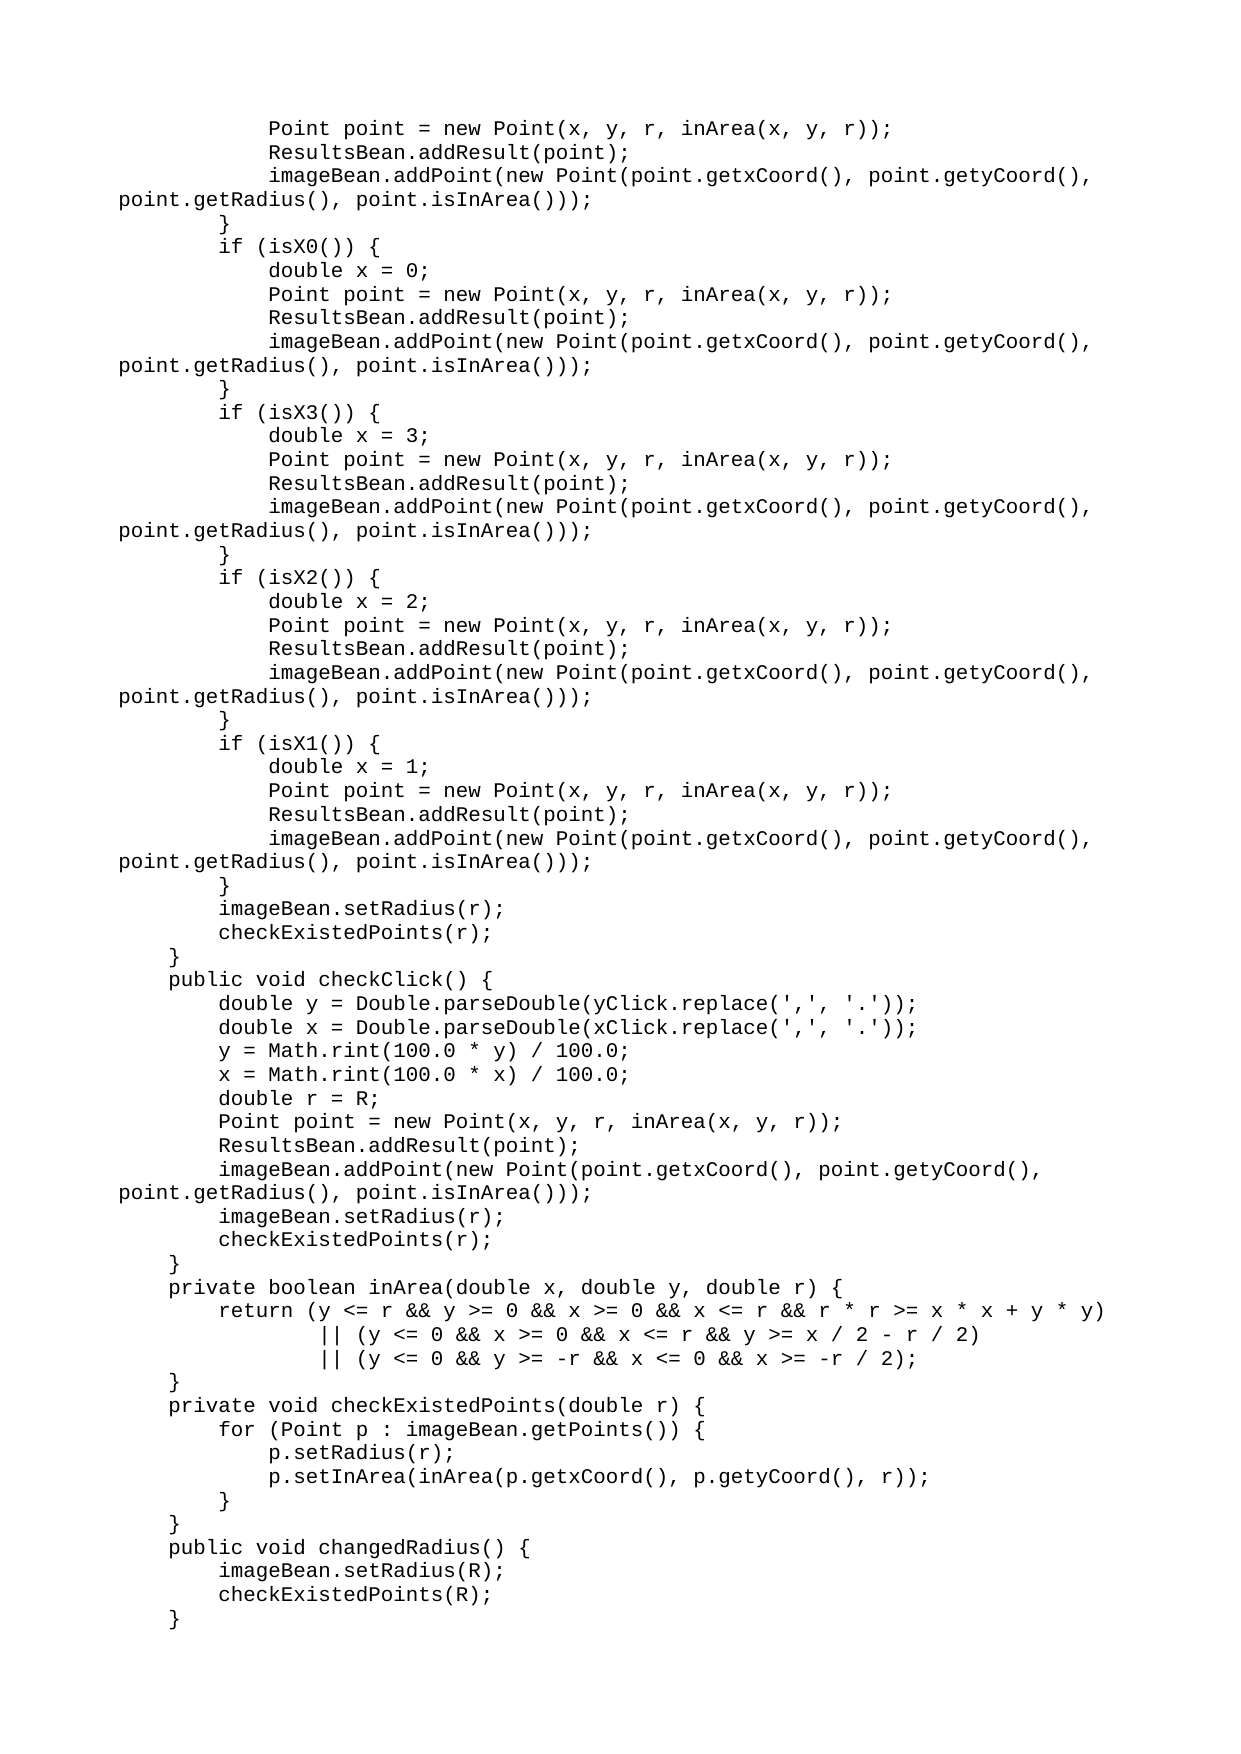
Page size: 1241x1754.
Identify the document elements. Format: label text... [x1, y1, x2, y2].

text } [118, 544, 1122, 567]
text imageBean.addPoint(new Point(point.getxCoord(), point.getyCoord(), point.getRadius(), point.isInArea())); [118, 331, 1122, 378]
text imageBean.addPoint(new Point(point.getxCoord(), point.getyCoord(), point.getRadius(), point.isInArea())); [118, 827, 1122, 875]
text ResultsBean.addResult(point); [118, 473, 1122, 496]
text checkExistedPoints(r); [118, 922, 1122, 946]
text } [118, 709, 1122, 733]
text } [118, 875, 1122, 898]
text private boolean inArea(double x, double y, double r) { [118, 1277, 1122, 1300]
text Point point = new Point(x, y, r, inArea(x, y, r)); [118, 118, 1122, 142]
text Point point = new Point(x, y, r, inArea(x, y, r)); [118, 615, 1122, 638]
text ResultsBean.addResult(point); [118, 1135, 1122, 1158]
text p.setRadius(r); [118, 1442, 1122, 1466]
text } [118, 1489, 1122, 1513]
text } [118, 1253, 1122, 1277]
text imageBean.setRadius(r); [118, 1206, 1122, 1229]
text double x = 2; [118, 591, 1122, 615]
text } [118, 946, 1122, 969]
text Point point = new Point(x, y, r, inArea(x, y, r)); [118, 449, 1122, 473]
text ResultsBean.addResult(point); [118, 307, 1122, 331]
text checkExistedPoints(r); [118, 1229, 1122, 1253]
text imageBean.addPoint(new Point(point.getxCoord(), point.getyCoord(), point.getRadius(), point.isInArea())); [118, 1158, 1122, 1206]
text public void changedRadius() { [118, 1537, 1122, 1561]
text imageBean.addPoint(new Point(point.getxCoord(), point.getyCoord(), point.getRadius(), point.isInArea())); [118, 165, 1122, 213]
text ResultsBean.addResult(point); [118, 142, 1122, 165]
text if (isX0()) { [118, 236, 1122, 260]
text public void checkClick() { [118, 969, 1122, 993]
text double x = 1; [118, 757, 1122, 780]
text Point point = new Point(x, y, r, inArea(x, y, r)); [118, 284, 1122, 307]
text if (isX3()) { [118, 402, 1122, 426]
text || (y <= 0 && x >= 0 && x <= r && y >= x / 2 - r / 2) [118, 1324, 1122, 1348]
text x = Math.rint(100.0 * x) / 100.0; [118, 1064, 1122, 1088]
text private void checkExistedPoints(double r) { [118, 1395, 1122, 1419]
text Point point = new Point(x, y, r, inArea(x, y, r)); [118, 1111, 1122, 1135]
text } [118, 1608, 1122, 1631]
text checkExistedPoints(R); [118, 1584, 1122, 1608]
text ResultsBean.addResult(point); [118, 804, 1122, 827]
text double y = Double.parseDouble(yClick.replace(',', '.')); [118, 993, 1122, 1017]
text for (Point p : imageBean.getPoints()) { [118, 1419, 1122, 1442]
text } [118, 378, 1122, 402]
text || (y <= 0 && y >= -r && x <= 0 && x >= -r / 2); [118, 1348, 1122, 1371]
text Point point = new Point(x, y, r, inArea(x, y, r)); [118, 780, 1122, 804]
text double x = 3; [118, 426, 1122, 449]
text double x = 0; [118, 260, 1122, 284]
text p.setInArea(inArea(p.getxCoord(), p.getyCoord(), r)); [118, 1466, 1122, 1489]
text } [118, 213, 1122, 236]
text if (isX2()) { [118, 567, 1122, 591]
text ResultsBean.addResult(point); [118, 638, 1122, 662]
text } [118, 1513, 1122, 1537]
text double x = Double.parseDouble(xClick.replace(',', '.')); [118, 1017, 1122, 1040]
text double r = R; [118, 1088, 1122, 1111]
text imageBean.addPoint(new Point(point.getxCoord(), point.getyCoord(), point.getRadius(), point.isInArea())); [118, 496, 1122, 544]
text if (isX1()) { [118, 733, 1122, 757]
text imageBean.setRadius(R); [118, 1561, 1122, 1584]
text return (y <= r && y >= 0 && x >= 0 && x <= r && r * r >= x * x + y * y) [118, 1300, 1122, 1324]
text } [118, 1371, 1122, 1395]
text imageBean.setRadius(r); [118, 898, 1122, 922]
text imageBean.addPoint(new Point(point.getxCoord(), point.getyCoord(), point.getRadius(), point.isInArea())); [118, 662, 1122, 709]
text y = Math.rint(100.0 * y) / 100.0; [118, 1040, 1122, 1064]
